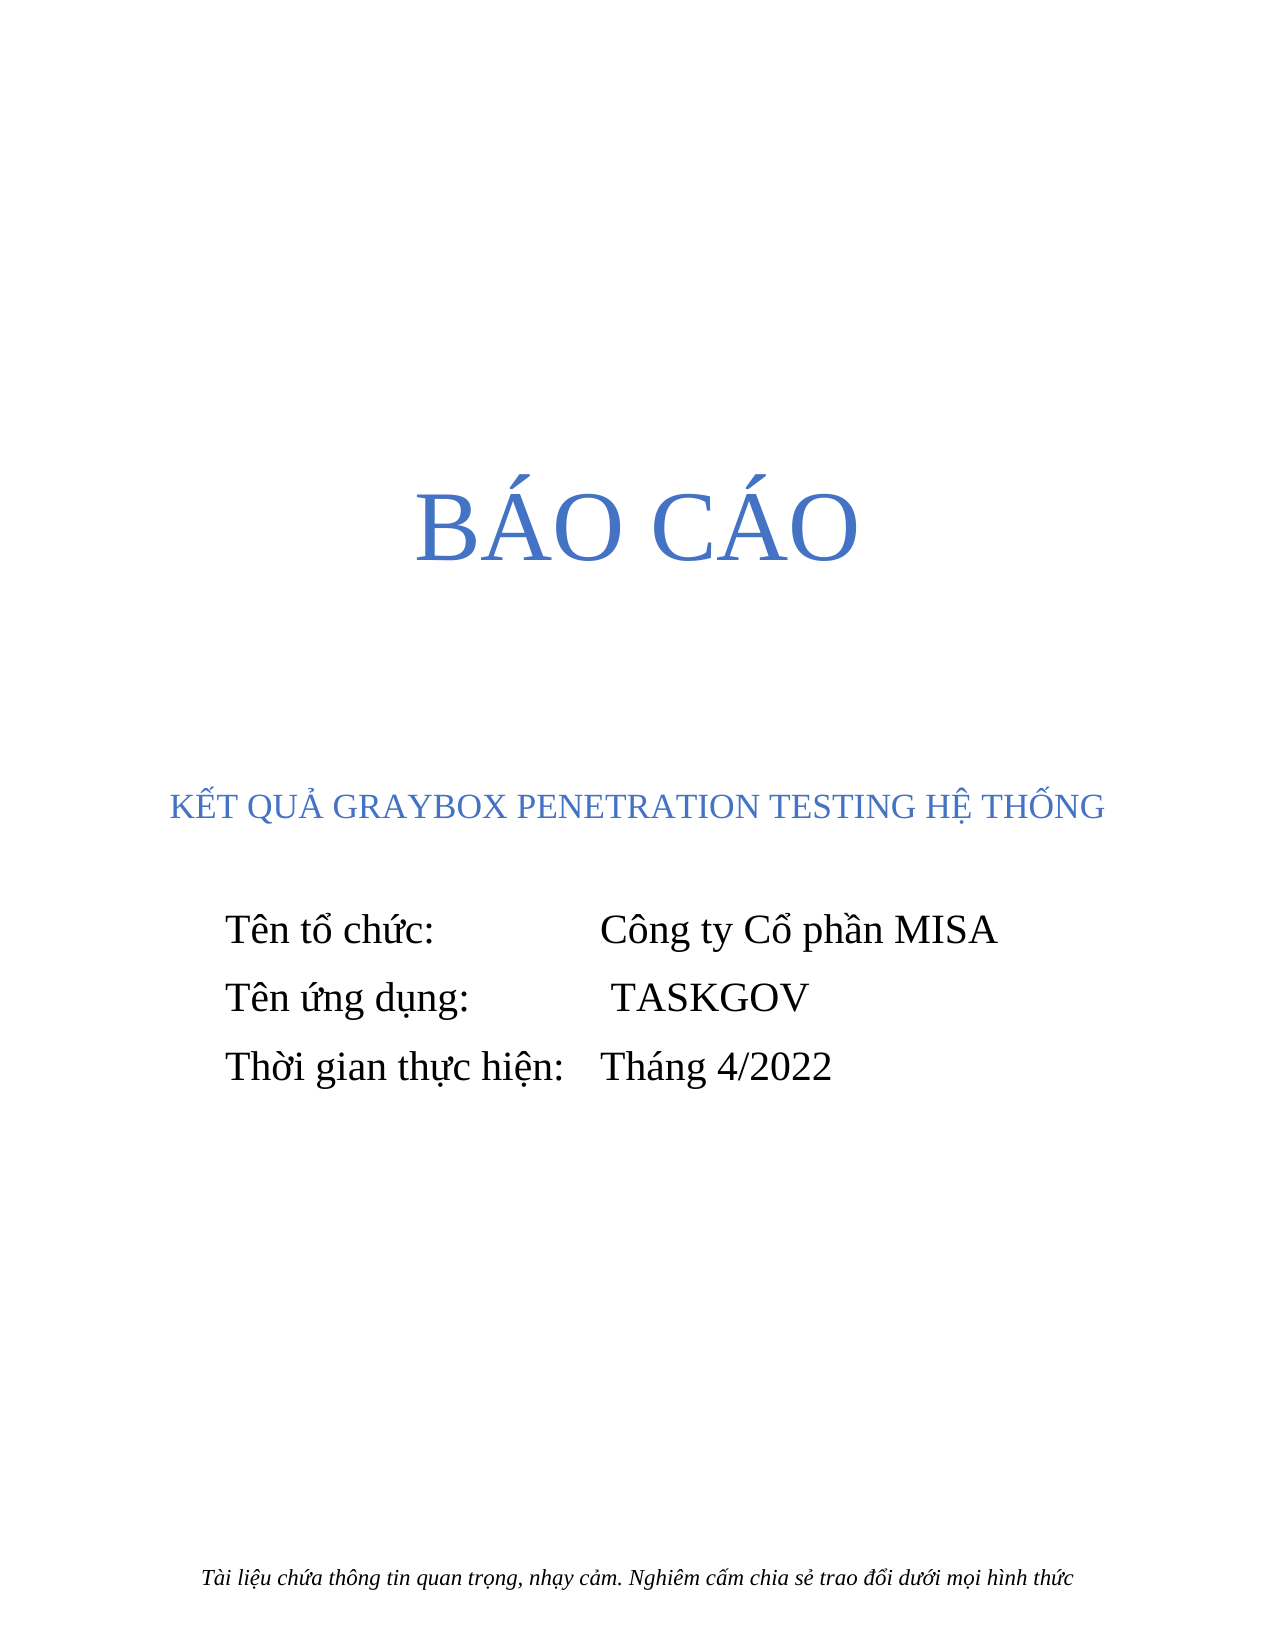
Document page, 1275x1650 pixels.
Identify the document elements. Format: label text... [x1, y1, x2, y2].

text Tên tổ chức: Công ty Cổ phần MISA [150, 904, 1125, 952]
text KẾT QUẢ GRAYBOX PENETRATION TESTING HỆ THỐNG [150, 786, 1125, 827]
text Tên ứng dụng: TASKGOV [150, 973, 1125, 1021]
text Thời gian thực hiện: Tháng 4/2022 [150, 1041, 1125, 1119]
text BÁO CÁO [150, 467, 1125, 582]
